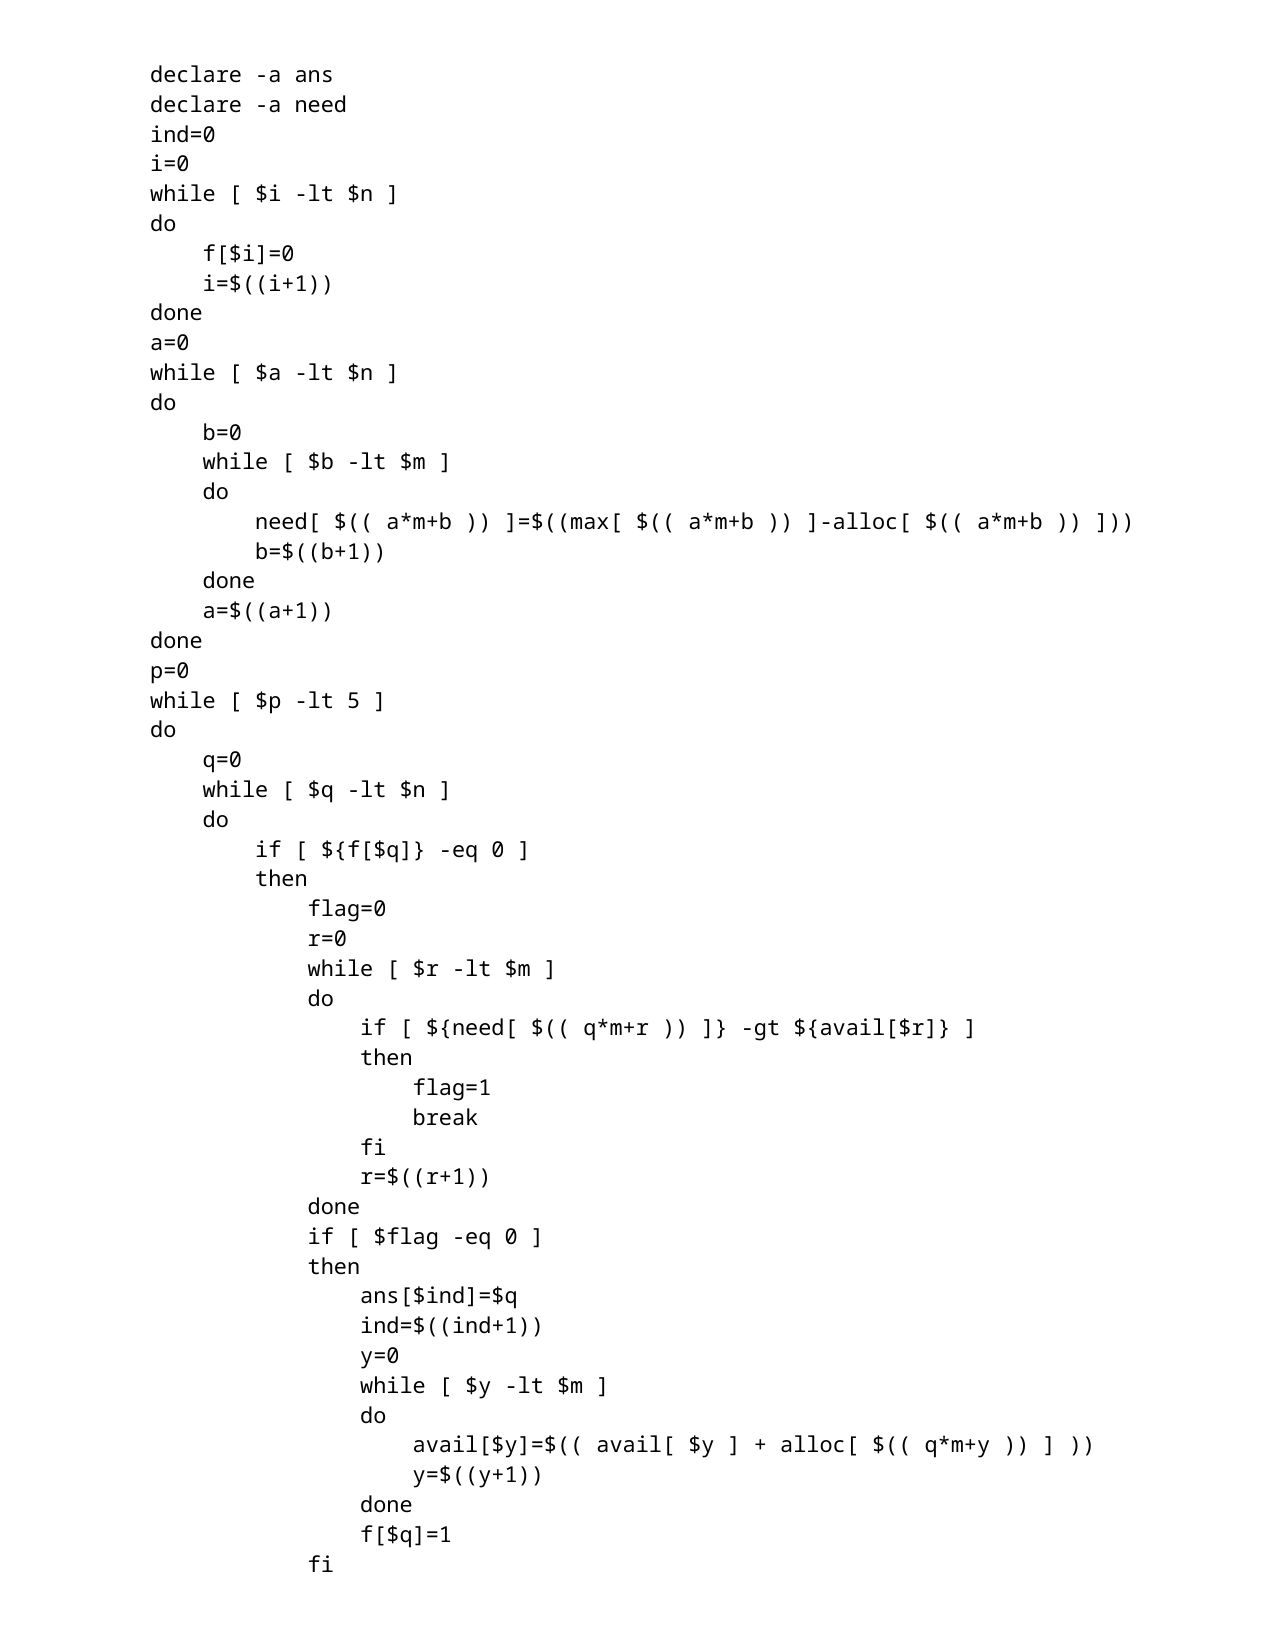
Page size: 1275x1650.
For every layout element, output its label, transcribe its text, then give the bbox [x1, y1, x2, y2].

text if [ ${need[ $(( q*m+r )) ]} -gt ${avail[$r]} ] [150, 1012, 1216, 1042]
text b=0 [150, 417, 1216, 446]
text p=0 [150, 655, 1216, 685]
text while [ $a -lt $n ] [150, 357, 1216, 387]
text do [150, 983, 1216, 1012]
text do [150, 1400, 1216, 1429]
text do [150, 387, 1216, 417]
text while [ $r -lt $m ] [150, 953, 1216, 983]
text flag=1 [150, 1072, 1216, 1102]
text while [ $y -lt $m ] [150, 1370, 1216, 1400]
text b=$((b+1)) [150, 536, 1216, 566]
text done [150, 566, 1216, 595]
text f[$i]=0 [150, 238, 1216, 268]
text need[ $(( a*m+b )) ]=$((max[ $(( a*m+b )) ]-alloc[ $(( a*m+b )) ])) [150, 506, 1216, 536]
text declare -a ans [150, 59, 1216, 89]
text i=$((i+1)) [150, 268, 1216, 297]
text i=0 [150, 148, 1216, 178]
text if [ $flag -eq 0 ] [150, 1221, 1216, 1251]
text flag=0 [150, 893, 1216, 923]
text a=$((a+1)) [150, 595, 1216, 625]
text r=$((r+1)) [150, 1161, 1216, 1191]
text break [150, 1102, 1216, 1132]
text do [150, 208, 1216, 238]
text y=$((y+1)) [150, 1459, 1216, 1489]
text fi [150, 1132, 1216, 1161]
text while [ $i -lt $n ] [150, 178, 1216, 208]
text fi [150, 1549, 1216, 1578]
text then [150, 863, 1216, 893]
text done [150, 1489, 1216, 1519]
text done [150, 625, 1216, 655]
text while [ $b -lt $m ] [150, 446, 1216, 476]
text q=0 [150, 744, 1216, 774]
text a=0 [150, 327, 1216, 357]
text do [150, 476, 1216, 506]
text r=0 [150, 923, 1216, 953]
text avail[$y]=$(( avail[ $y ] + alloc[ $(( q*m+y )) ] )) [150, 1429, 1216, 1459]
text f[$q]=1 [150, 1519, 1216, 1549]
text done [150, 1191, 1216, 1221]
text ans[$ind]=$q [150, 1281, 1216, 1310]
text do [150, 804, 1216, 834]
text ind=0 [150, 119, 1216, 148]
text do [150, 714, 1216, 744]
text while [ $p -lt 5 ] [150, 685, 1216, 714]
text then [150, 1042, 1216, 1072]
text ind=$((ind+1)) [150, 1310, 1216, 1340]
text if [ ${f[$q]} -eq 0 ] [150, 834, 1216, 863]
text declare -a need [150, 89, 1216, 119]
text while [ $q -lt $n ] [150, 774, 1216, 804]
text then [150, 1251, 1216, 1281]
text done [150, 297, 1216, 327]
text y=0 [150, 1340, 1216, 1370]
